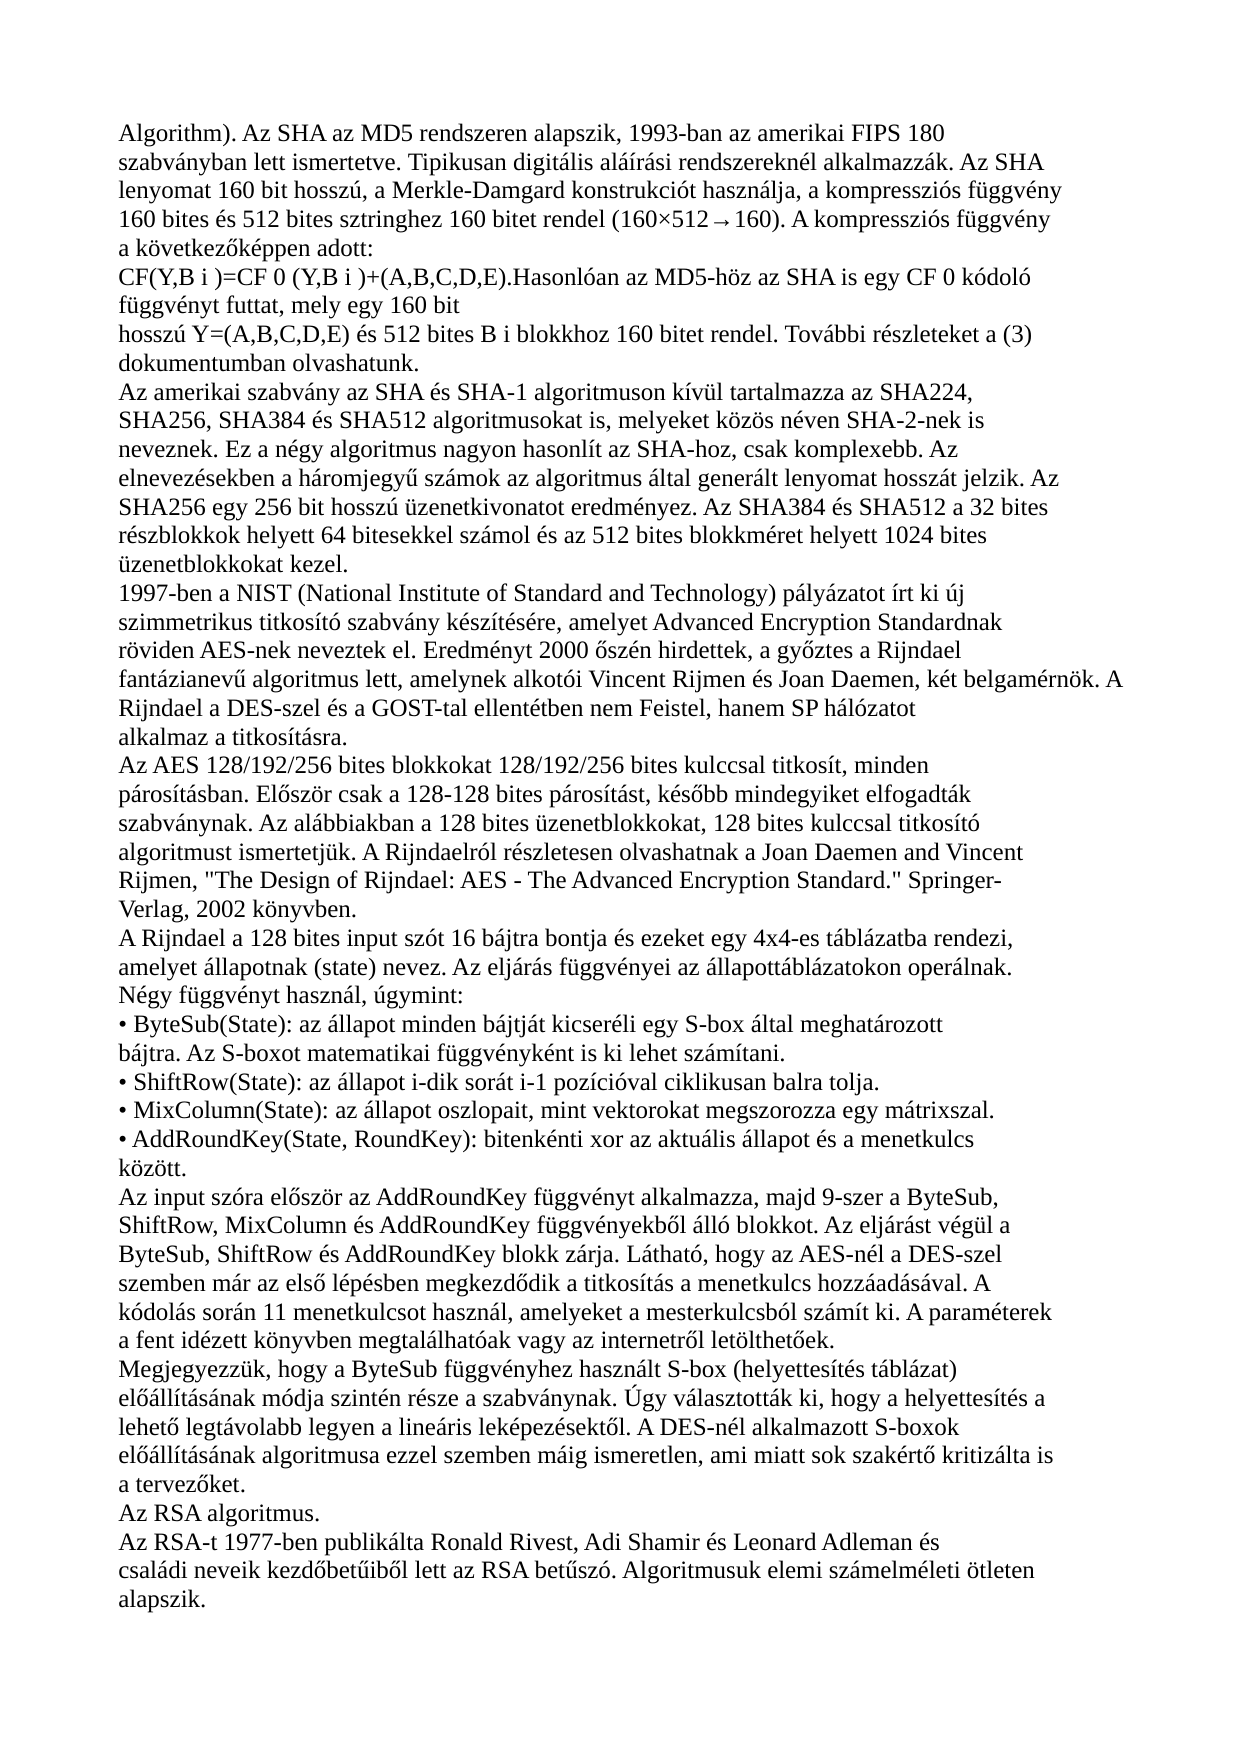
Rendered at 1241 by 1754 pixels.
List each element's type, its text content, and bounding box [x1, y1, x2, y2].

text Az AES 128/192/256 bites blokkokat 128/192/256 bites kulccsal titkosít, minden [118, 751, 1122, 779]
text elnevezésekben a háromjegyű számok az algoritmus által generált lenyomat hosszát jelzik. Az [118, 463, 1122, 492]
text 1997-ben a NIST (National Institute of Standard and Technology) pályázatot írt ki új [118, 578, 1122, 607]
text Rijmen, "The Design of Rijndael: AES - The Advanced Encryption Standard." Springer- [118, 866, 1122, 894]
text hosszú Y=(A,B,C,D,E) és 512 bites B i blokkhoz 160 bitet rendel. További részleteket a (3) [118, 319, 1122, 348]
text • MixColumn(State): az állapot oszlopait, mint vektorokat megszorozza egy mátrixszal. [118, 1096, 1122, 1124]
text lenyomat 160 bit hosszú, a Merkle-Damgard konstrukciót használja, a kompressziós függvény [118, 176, 1122, 204]
text ByteSub, ShiftRow és AddRoundKey blokk zárja. Látható, hogy az AES-nél a DES-szel [118, 1239, 1122, 1268]
text Az RSA-t 1977-ben publikálta Ronald Rivest, Adi Shamir és Leonard Adleman és [118, 1527, 1122, 1556]
text alkalmaz a titkosításra. [118, 722, 1122, 751]
text szemben már az első lépésben megkezdődik a titkosítás a menetkulcs hozzáadásával. A [118, 1268, 1122, 1297]
text részblokkok helyett 64 bitesekkel számol és az 512 bites blokkméret helyett 1024 bites [118, 521, 1122, 549]
text • ByteSub(State): az állapot minden bájtját kicseréli egy S-box által meghatározott [118, 1009, 1122, 1038]
text párosításban. Először csak a 128-128 bites párosítást, később mindegyiket elfogadták [118, 779, 1122, 808]
text • ShiftRow(State): az állapot i-dik sorát i-1 pozícióval ciklikusan balra tolja. [118, 1067, 1122, 1096]
text szimmetrikus titkosító szabvány készítésére, amelyet Advanced Encryption Standardnak [118, 607, 1122, 636]
text előállításának algoritmusa ezzel szemben máig ismeretlen, ami miatt sok szakértő kritizálta is [118, 1441, 1122, 1469]
text között. [118, 1153, 1122, 1182]
text üzenetblokkokat kezel. [118, 549, 1122, 578]
text előállításának módja szintén része a szabványnak. Úgy választották ki, hogy a helyettesítés a [118, 1383, 1122, 1412]
text lehető legtávolabb legyen a lineáris leképezésektől. A DES-nél alkalmazott S-boxok [118, 1412, 1122, 1441]
text algoritmust ismertetjük. A Rijndaelról részletesen olvashatnak a Joan Daemen and Vincent [118, 837, 1122, 866]
text Verlag, 2002 könyvben. [118, 894, 1122, 923]
text családi neveik kezdőbetűiből lett az RSA betűszó. Algoritmusuk elemi számelméleti ötleten [118, 1556, 1122, 1584]
text • AddRoundKey(State, RoundKey): bitenkénti xor az aktuális állapot és a menetkulcs [118, 1124, 1122, 1153]
text szabványban lett ismertetve. Tipikusan digitális aláírási rendszereknél alkalmazzák. Az SHA [118, 147, 1122, 176]
text a fent idézett könyvben megtalálhatóak vagy az internetről letölthetőek. [118, 1326, 1122, 1354]
text röviden AES-nek neveztek el. Eredményt 2000 őszén hirdettek, a győztes a Rijndael [118, 636, 1122, 664]
text szabványnak. Az alábbiakban a 128 bites üzenetblokkokat, 128 bites kulccsal titkosító [118, 808, 1122, 837]
text fantázianevű algoritmus lett, amelynek alkotói Vincent Rijmen és Joan Daemen, két belgamérnök. A Rijndael a DES-szel és a GOST-tal ellentétben nem Feistel, hanem SP hálózatot [118, 664, 1122, 722]
text a következőképpen adott: [118, 233, 1122, 262]
text a tervezőket. [118, 1469, 1122, 1498]
text SHA256, SHA384 és SHA512 algoritmusokat is, melyeket közös néven SHA-2-nek is [118, 406, 1122, 434]
text A Rijndael a 128 bites input szót 16 bájtra bontja és ezeket egy 4x4-es táblázatba rendezi, [118, 923, 1122, 952]
text bájtra. Az S-boxot matematikai függvényként is ki lehet számítani. [118, 1038, 1122, 1067]
text 160 bites és 512 bites sztringhez 160 bitet rendel (160×512→160). A kompressziós függvény [118, 204, 1122, 233]
text neveznek. Ez a négy algoritmus nagyon hasonlít az SHA-hoz, csak komplexebb. Az [118, 434, 1122, 463]
text dokumentumban olvashatunk. [118, 348, 1122, 377]
text Négy függvényt használ, úgymint: [118, 981, 1122, 1009]
text amelyet állapotnak (state) nevez. Az eljárás függvényei az állapottáblázatokon operálnak. [118, 952, 1122, 981]
text Algorithm). Az SHA az MD5 rendszeren alapszik, 1993-ban az amerikai FIPS 180 [118, 118, 1122, 147]
text Az RSA algoritmus. [118, 1498, 1122, 1527]
text ShiftRow, MixColumn és AddRoundKey függvényekből álló blokkot. Az eljárást végül a [118, 1211, 1122, 1239]
text kódolás során 11 menetkulcsot használ, amelyeket a mesterkulcsból számít ki. A paraméterek [118, 1297, 1122, 1326]
text SHA256 egy 256 bit hosszú üzenetkivonatot eredményez. Az SHA384 és SHA512 a 32 bites [118, 492, 1122, 521]
text Megjegyezzük, hogy a ByteSub függvényhez használt S-box (helyettesítés táblázat) [118, 1354, 1122, 1383]
text Az amerikai szabvány az SHA és SHA-1 algoritmuson kívül tartalmazza az SHA224, [118, 377, 1122, 406]
text Az input szóra először az AddRoundKey függvényt alkalmazza, majd 9-szer a ByteSub, [118, 1182, 1122, 1211]
text CF(Y,B i )=CF 0 (Y,B i )+(A,B,C,D,E).Hasonlóan az MD5-höz az SHA is egy CF 0 kódoló függvényt futtat, mely egy 160 bit [118, 262, 1122, 319]
text alapszik. [118, 1584, 1122, 1613]
